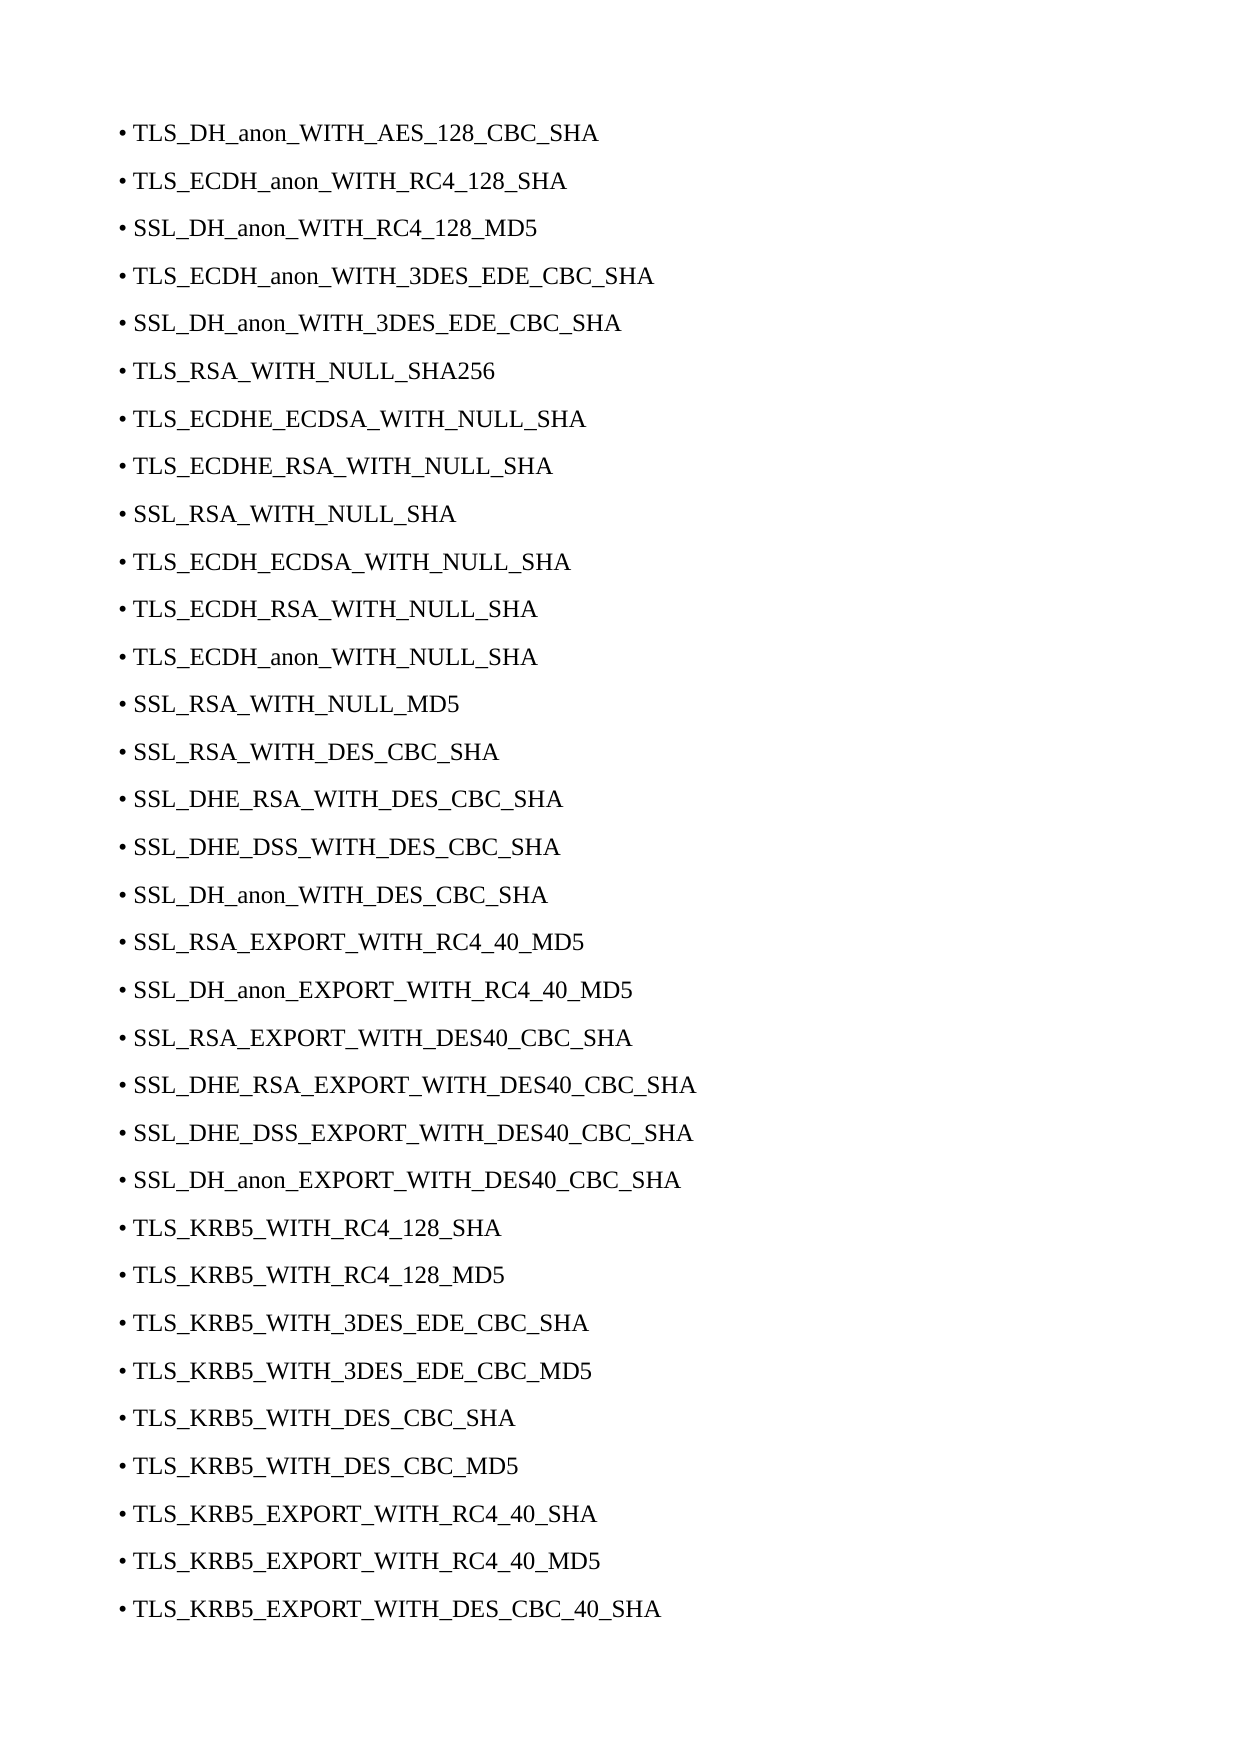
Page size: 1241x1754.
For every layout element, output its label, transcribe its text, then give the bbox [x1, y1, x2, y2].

text • SSL_DHE_DSS_EXPORT_WITH_DES40_CBC_SHA [118, 1118, 1122, 1147]
text • TLS_KRB5_WITH_3DES_EDE_CBC_SHA [118, 1308, 1122, 1337]
text • TLS_RSA_WITH_NULL_SHA256 [118, 356, 1122, 385]
text • SSL_DHE_DSS_WITH_DES_CBC_SHA [118, 832, 1122, 861]
text • TLS_KRB5_WITH_RC4_128_MD5 [118, 1261, 1122, 1289]
text • SSL_RSA_EXPORT_WITH_RC4_40_MD5 [118, 927, 1122, 956]
text • TLS_ECDHE_RSA_WITH_NULL_SHA [118, 451, 1122, 480]
text • TLS_ECDH_ECDSA_WITH_NULL_SHA [118, 547, 1122, 575]
text • TLS_KRB5_EXPORT_WITH_DES_CBC_40_SHA [118, 1594, 1122, 1623]
text • TLS_KRB5_WITH_RC4_128_SHA [118, 1213, 1122, 1242]
text • SSL_DH_anon_EXPORT_WITH_RC4_40_MD5 [118, 975, 1122, 1004]
text • SSL_RSA_WITH_DES_CBC_SHA [118, 737, 1122, 766]
text • TLS_KRB5_EXPORT_WITH_RC4_40_MD5 [118, 1546, 1122, 1575]
text • TLS_KRB5_WITH_DES_CBC_MD5 [118, 1451, 1122, 1480]
text • TLS_KRB5_WITH_3DES_EDE_CBC_MD5 [118, 1356, 1122, 1384]
text • TLS_KRB5_WITH_DES_CBC_SHA [118, 1403, 1122, 1432]
text • TLS_DH_anon_WITH_AES_128_CBC_SHA [118, 118, 1122, 147]
text • TLS_ECDH_RSA_WITH_NULL_SHA [118, 594, 1122, 623]
text • SSL_RSA_EXPORT_WITH_DES40_CBC_SHA [118, 1023, 1122, 1051]
text • SSL_RSA_WITH_NULL_SHA [118, 499, 1122, 528]
text • SSL_DH_anon_WITH_3DES_EDE_CBC_SHA [118, 308, 1122, 337]
text • TLS_ECDH_anon_WITH_RC4_128_SHA [118, 166, 1122, 194]
text • TLS_ECDHE_ECDSA_WITH_NULL_SHA [118, 404, 1122, 432]
text • TLS_KRB5_EXPORT_WITH_RC4_40_SHA [118, 1499, 1122, 1527]
text • SSL_RSA_WITH_NULL_MD5 [118, 689, 1122, 718]
text • SSL_DHE_RSA_WITH_DES_CBC_SHA [118, 784, 1122, 813]
text • SSL_DHE_RSA_EXPORT_WITH_DES40_CBC_SHA [118, 1070, 1122, 1099]
text • TLS_ECDH_anon_WITH_NULL_SHA [118, 642, 1122, 671]
text • TLS_ECDH_anon_WITH_3DES_EDE_CBC_SHA [118, 261, 1122, 290]
text • SSL_DH_anon_WITH_RC4_128_MD5 [118, 213, 1122, 242]
text • SSL_DH_anon_WITH_DES_CBC_SHA [118, 880, 1122, 908]
text • SSL_DH_anon_EXPORT_WITH_DES40_CBC_SHA [118, 1165, 1122, 1194]
